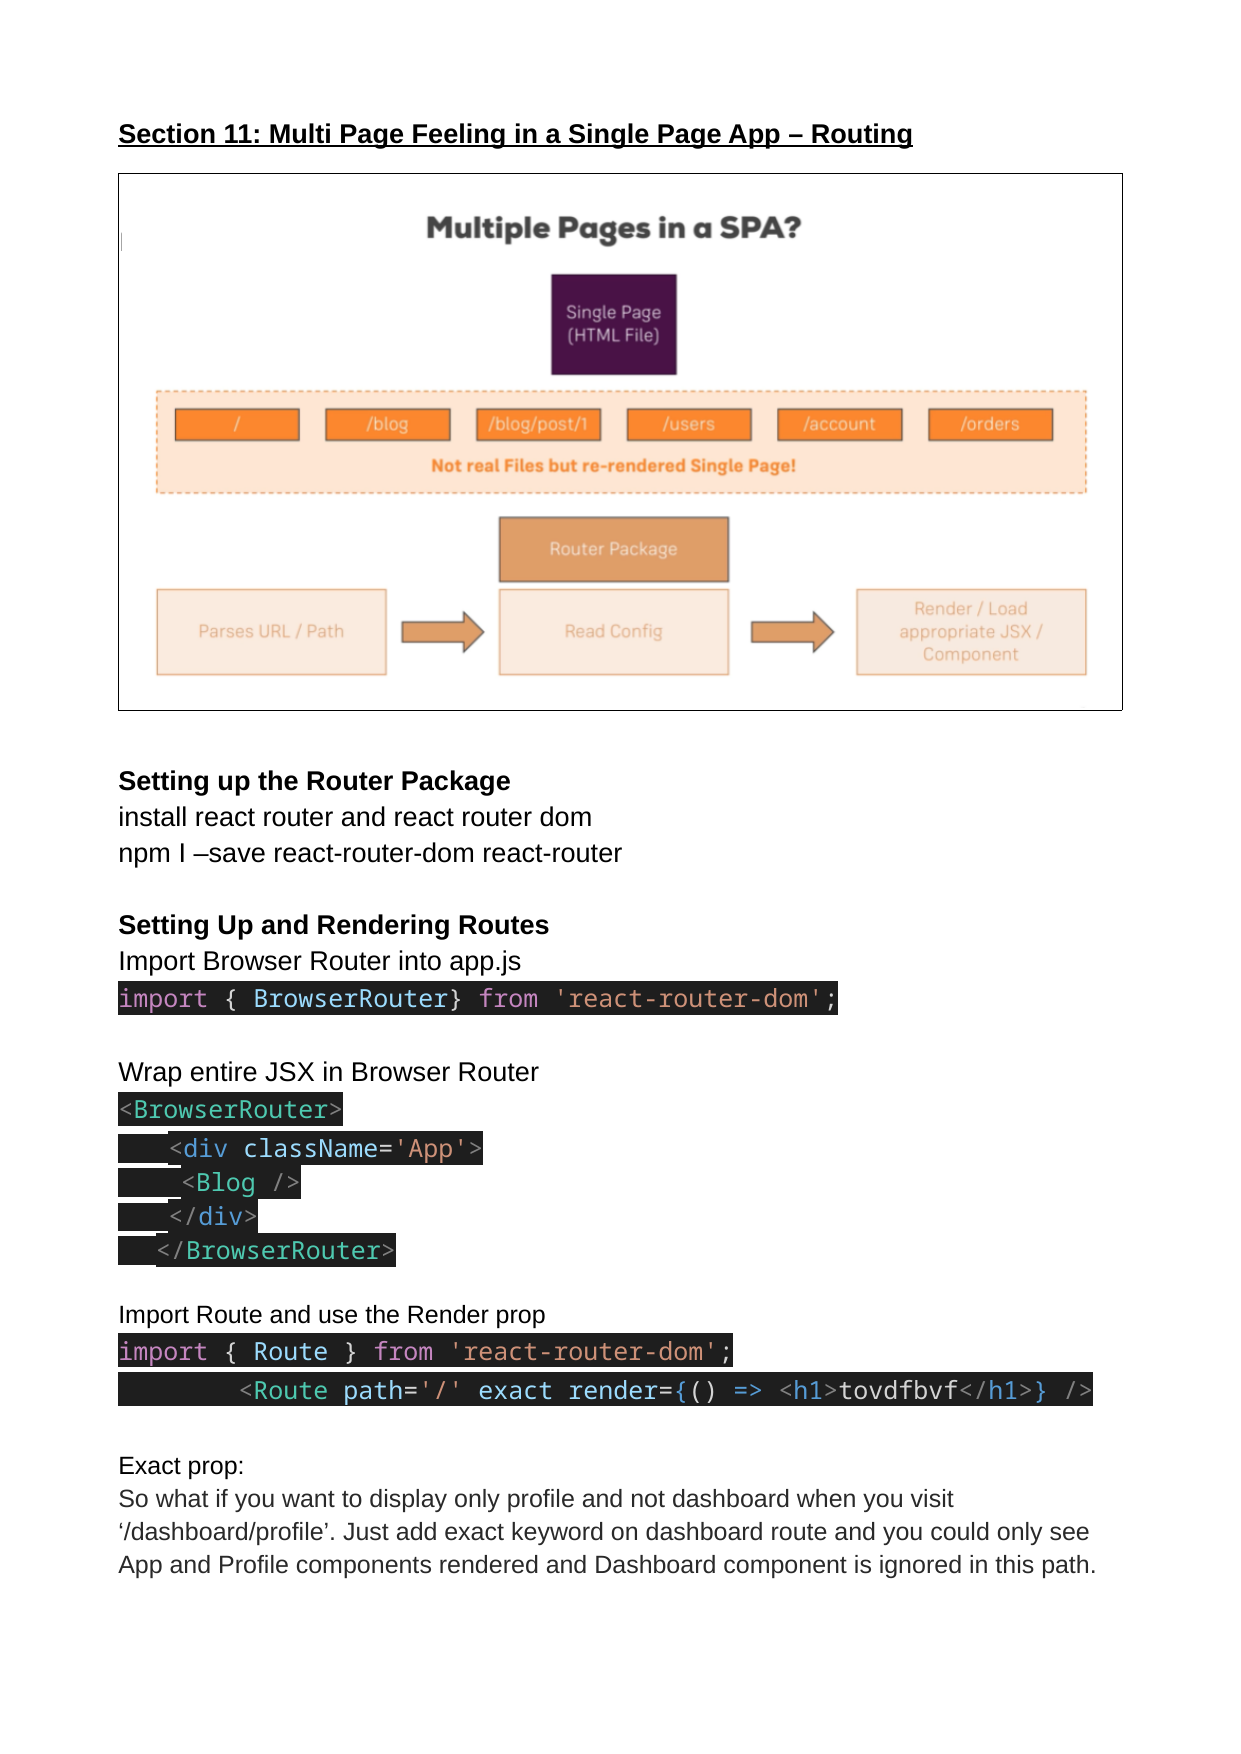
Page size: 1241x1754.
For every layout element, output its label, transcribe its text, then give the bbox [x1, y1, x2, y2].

text npm I –save react-router-dom react-router [118, 837, 1122, 868]
text So what if you want to display only profile and not dashboard when you visit ‘/dashboard/profile’. Just add exact keyword on dashboard route and you could only see App and Profile components rendered and Dashboard component is ignored in this path. [118, 1484, 1122, 1578]
text <Route path='/' exact render={() => <h1>tovdfbvf</h1>} /> [118, 1372, 1122, 1406]
text <div className='App'> [118, 1131, 1122, 1165]
text Import Route and use the Render prop [118, 1300, 1122, 1329]
picture [121, 176, 1119, 708]
text <BrowserRouter> [118, 1092, 1122, 1126]
text Section 11: Multi Page Feeling in a Single Page App – Routing [118, 118, 1122, 149]
text import { BrowserRouter} from 'react-router-dom'; [118, 981, 1122, 1015]
text install react router and react router dom [118, 801, 1122, 832]
text Wrap entire JSX in Browser Router [118, 1056, 1122, 1087]
text Setting Up and Rendering Routes [118, 909, 1122, 940]
text </div> [118, 1199, 1122, 1233]
text import { Route } from 'react-router-dom'; [118, 1333, 1122, 1367]
text Import Browser Router into app.js [118, 945, 1122, 976]
text Exact prop: [118, 1451, 1122, 1479]
text <Blog /> [118, 1165, 1122, 1199]
text </BrowserRouter> [118, 1233, 1122, 1267]
text Setting up the Router Package [118, 765, 1122, 796]
